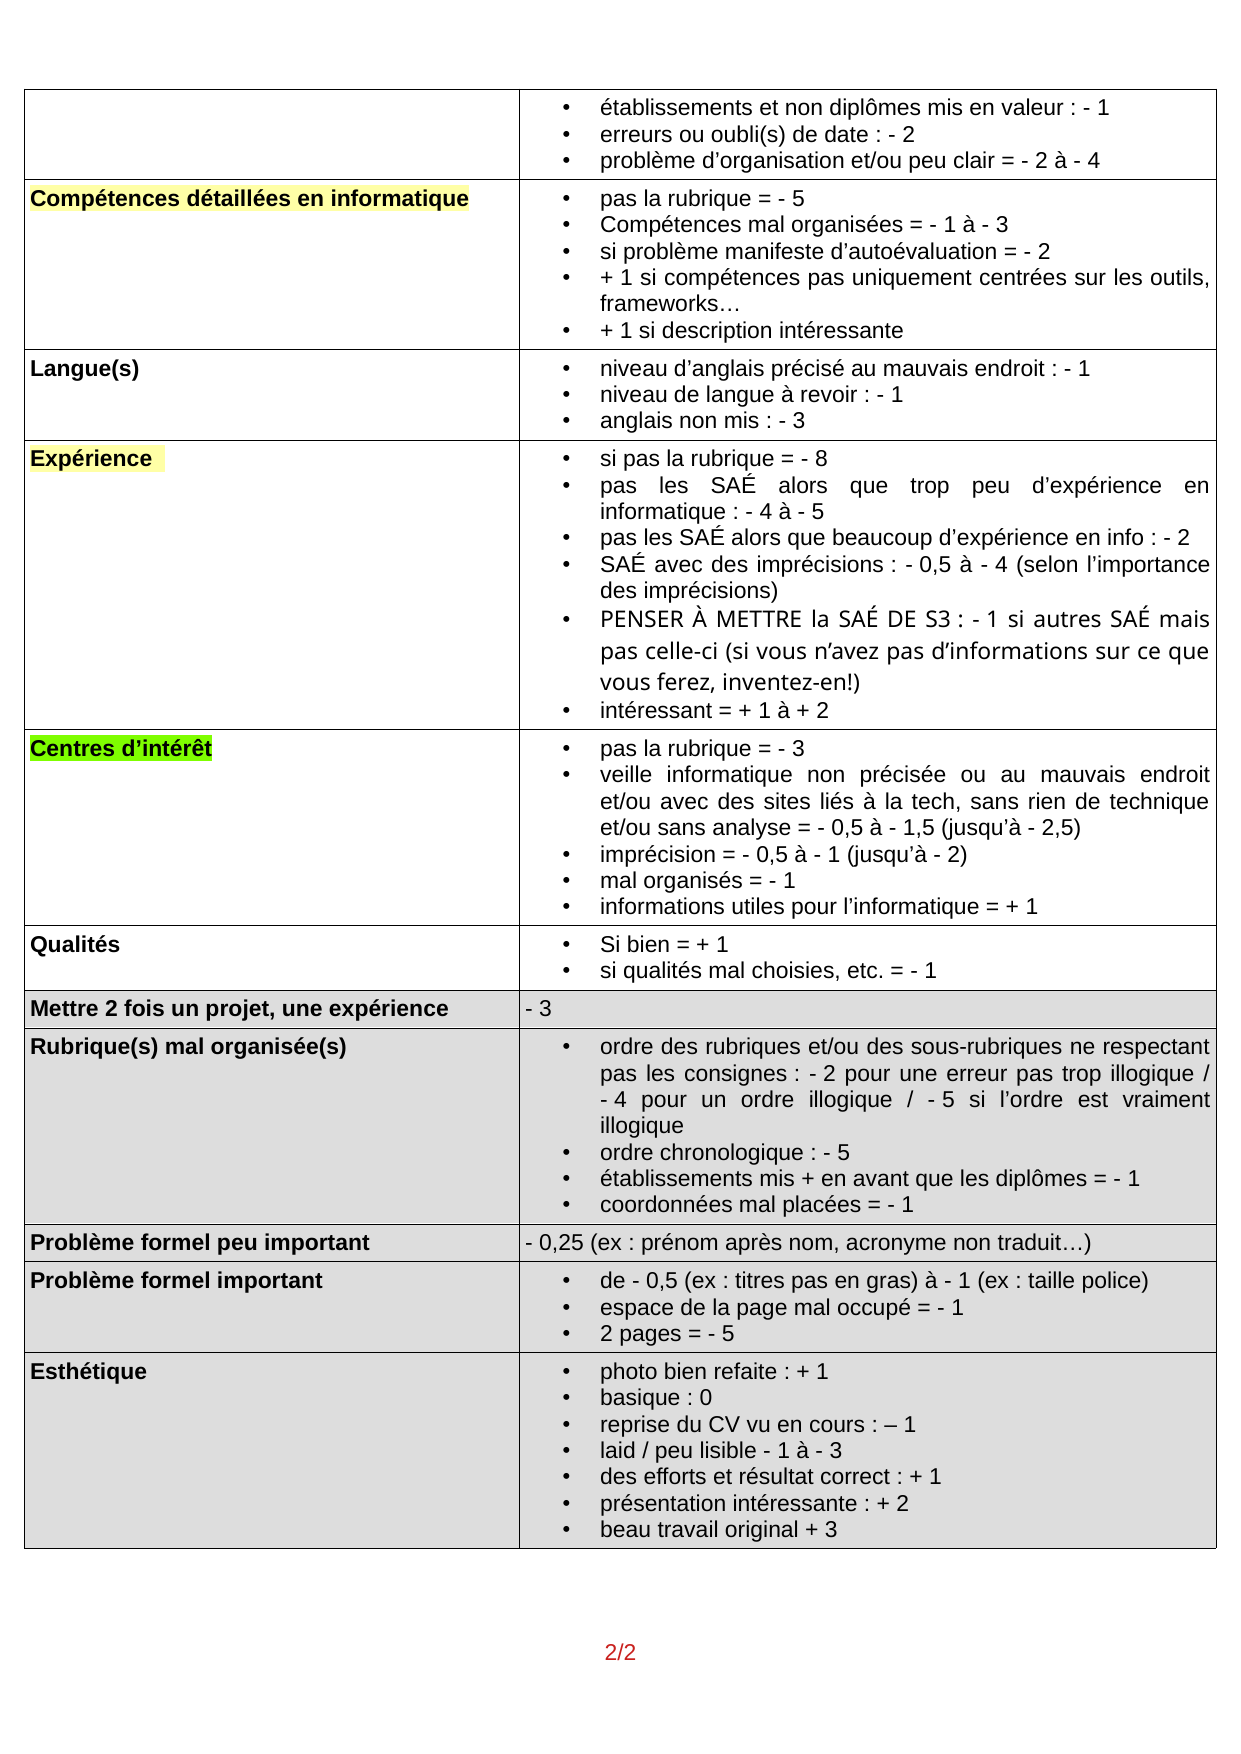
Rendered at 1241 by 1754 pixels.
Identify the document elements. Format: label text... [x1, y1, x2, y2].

table_cell Qualités [25, 926, 519, 989]
table_cell Esthétique [25, 1353, 519, 1548]
table_cell Centres d’intérêt [25, 730, 519, 925]
table_cell pas la rubrique = - 5 Compétences mal organisées = - 1 à - 3 si problème manifeste d’autoévaluation = - 2 + 1 si compétences pas uniquement centrées sur les outils, frameworks… + 1 si description intéressante [520, 180, 1216, 349]
table_cell Si bien = + 1 si qualités mal choisies, etc. = - 1 [520, 926, 1216, 989]
table_cell pas la rubrique = - 3 veille informatique non précisée ou au mauvais endroit et/ou avec des sites liés à la tech, sans rien de technique et/ou sans analyse = - 0,5 à - 1,5 (jusqu’à - 2,5) imprécision = - 0,5 à - 1 (jusqu’à - 2) mal organisés = - 1 informations utiles pour l’informatique = + 1 [520, 730, 1216, 925]
table_cell si pas la rubrique = - 8 pas les SAÉ alors que trop peu d’expérience en informatique : - 4 à - 5 pas les SAÉ alors que beaucoup d’expérience en info : - 2 SAÉ avec des imprécisions : - 0,5 à - 4 (selon l’importance des imprécisions) PENSER À METTRE la SAÉ DE S3 : - 1 si autres SAÉ mais pas celle-ci (si vous n’avez pas d’informations sur ce que vous ferez, inventez-en!) intéressant = + 1 à + 2 [520, 441, 1216, 729]
table_cell niveau d’anglais précisé au mauvais endroit : - 1 niveau de langue à revoir : - 1 anglais non mis : - 3 [520, 350, 1216, 439]
table_cell Rubrique(s) mal organisée(s) [25, 1029, 519, 1223]
table_cell ordre des rubriques et/ou des sous-rubriques ne respectant pas les consignes : - 2 pour une erreur pas trop illogique / - 4 pour un ordre illogique / - 5 si l’ordre est vraiment illogique ordre chronologique : - 5 établissements mis + en avant que les diplômes = - 1 coordonnées mal placées = - 1 [520, 1029, 1216, 1223]
table_cell [25, 90, 519, 179]
table_cell - 3 [520, 991, 1216, 1027]
table_cell Problème formel peu important [25, 1225, 519, 1261]
table_cell Problème formel important [25, 1262, 519, 1352]
table_cell pas la rubrique = – 5 on ne sait pas que c’est la 2e année de BUT : – 3 bac imprécis : – 1 date du bac incorrecte = - 0,5 bac non mis = - 4 établissements et non diplômes mis en valeur : - 1 erreurs ou oubli(s) de date : - 2 problème d’organisation et/ou peu clair = - 2 à - 4 [520, 90, 1216, 179]
table_cell photo bien refaite : + 1 basique : 0 reprise du CV vu en cours : – 1 laid / peu lisible - 1 à - 3 des efforts et résultat correct : + 1 présentation intéressante : + 2 beau travail original + 3 [520, 1353, 1216, 1548]
table_cell Mettre 2 fois un projet, une expérience [25, 991, 519, 1027]
table_cell de - 0,5 (ex : titres pas en gras) à - 1 (ex : taille police) espace de la page mal occupé = - 1 2 pages = - 5 [520, 1262, 1216, 1352]
table_cell Compétences détaillées en informatique [25, 180, 519, 349]
table_cell - 0,25 (ex : prénom après nom, acronyme non traduit…) [520, 1225, 1216, 1261]
table_cell Expérience [25, 441, 519, 729]
table_cell Langue(s) [25, 350, 519, 439]
